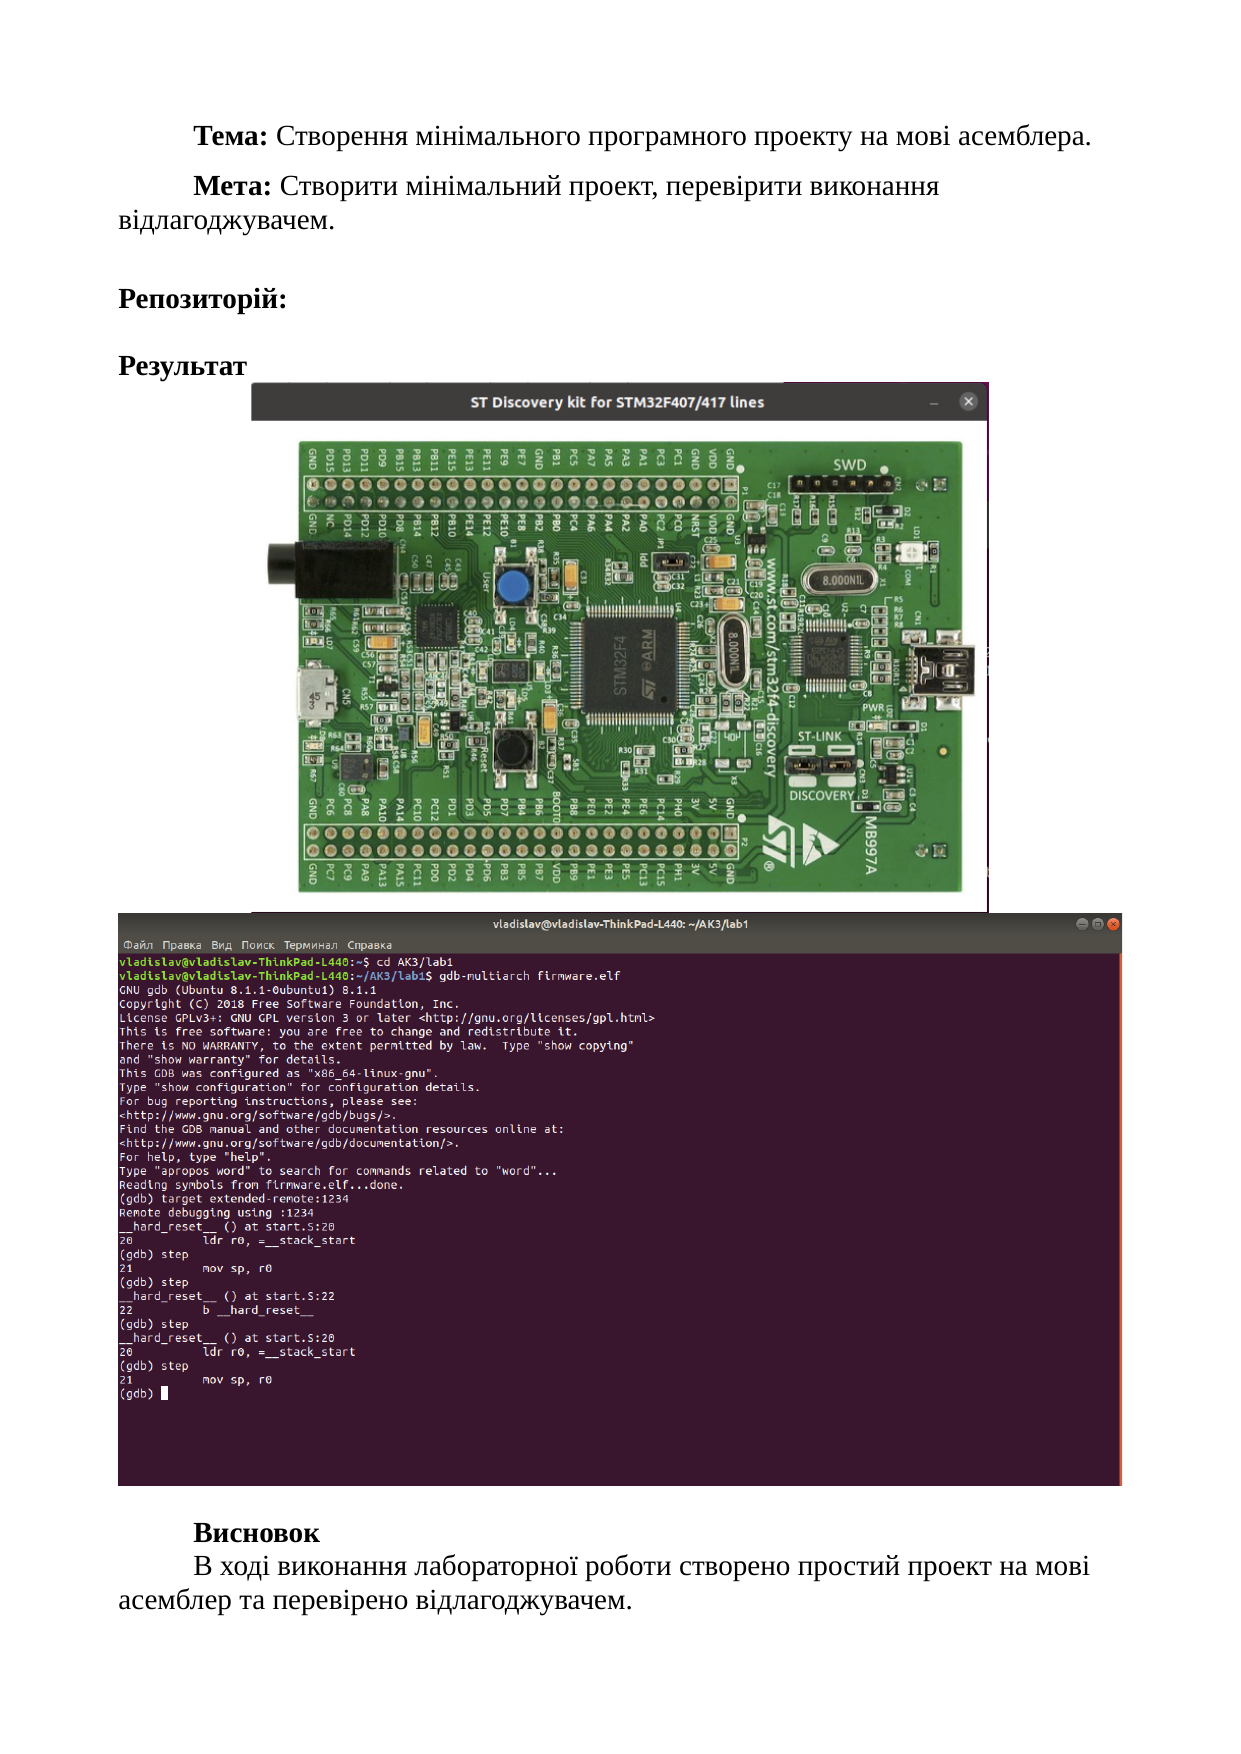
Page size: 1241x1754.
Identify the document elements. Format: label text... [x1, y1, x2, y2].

text В ході виконання лабораторної роботи створено простий проект на мові асемблер та перевірено відлагоджувачем. [118, 1548, 1122, 1615]
title Тема: Створення мінімального програмного проекту на мові асемблера. [118, 118, 1122, 152]
picture [118, 382, 1123, 1486]
text Висновок [118, 1515, 1122, 1548]
text Результат [118, 348, 1122, 382]
text Репозиторій: [118, 281, 1122, 315]
text Мета: Створити мінімальний проект, перевірити виконання відлагоджувачем. [118, 168, 1122, 235]
